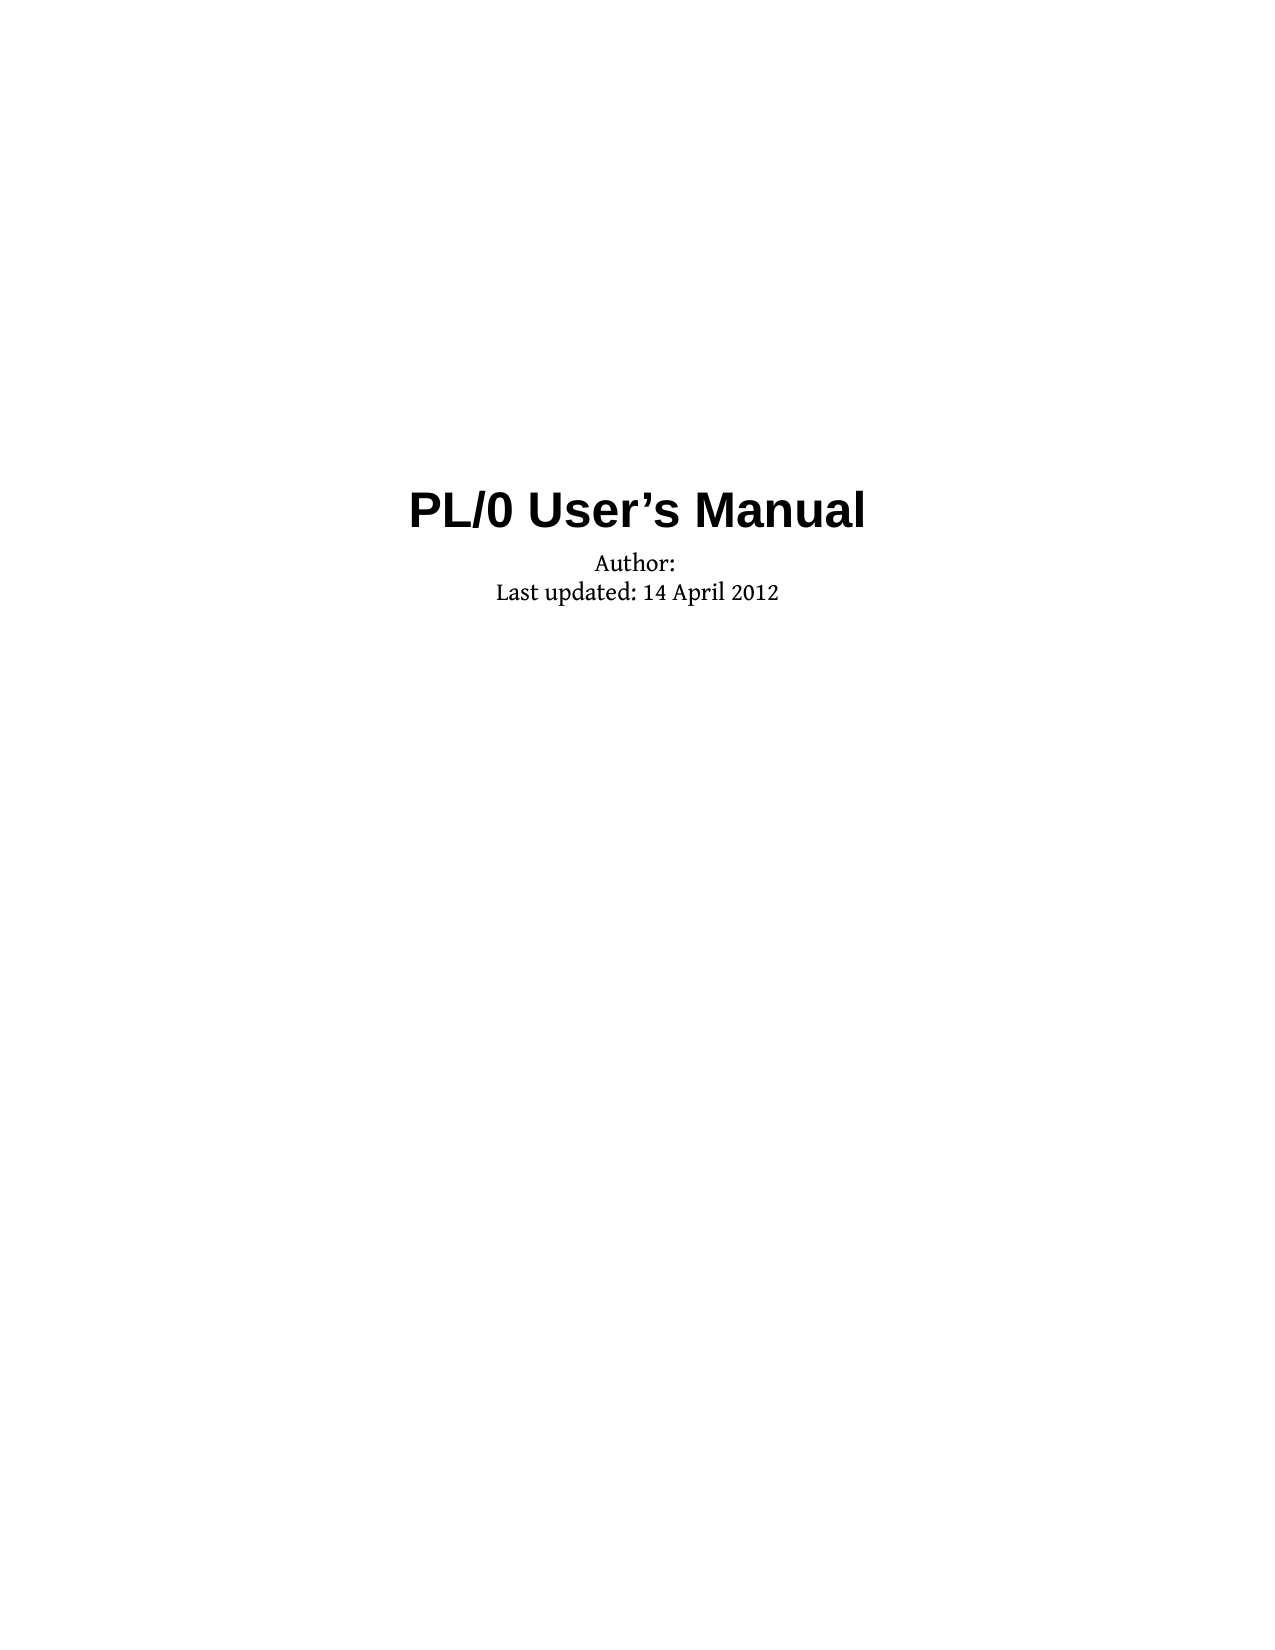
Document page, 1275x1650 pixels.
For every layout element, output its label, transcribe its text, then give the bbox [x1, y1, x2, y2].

title PL/0 User’s Manual [75, 480, 1200, 537]
text Author: Adam Dunson [75, 550, 1200, 579]
text Last updated: 14 April 2012 [75, 579, 1200, 608]
